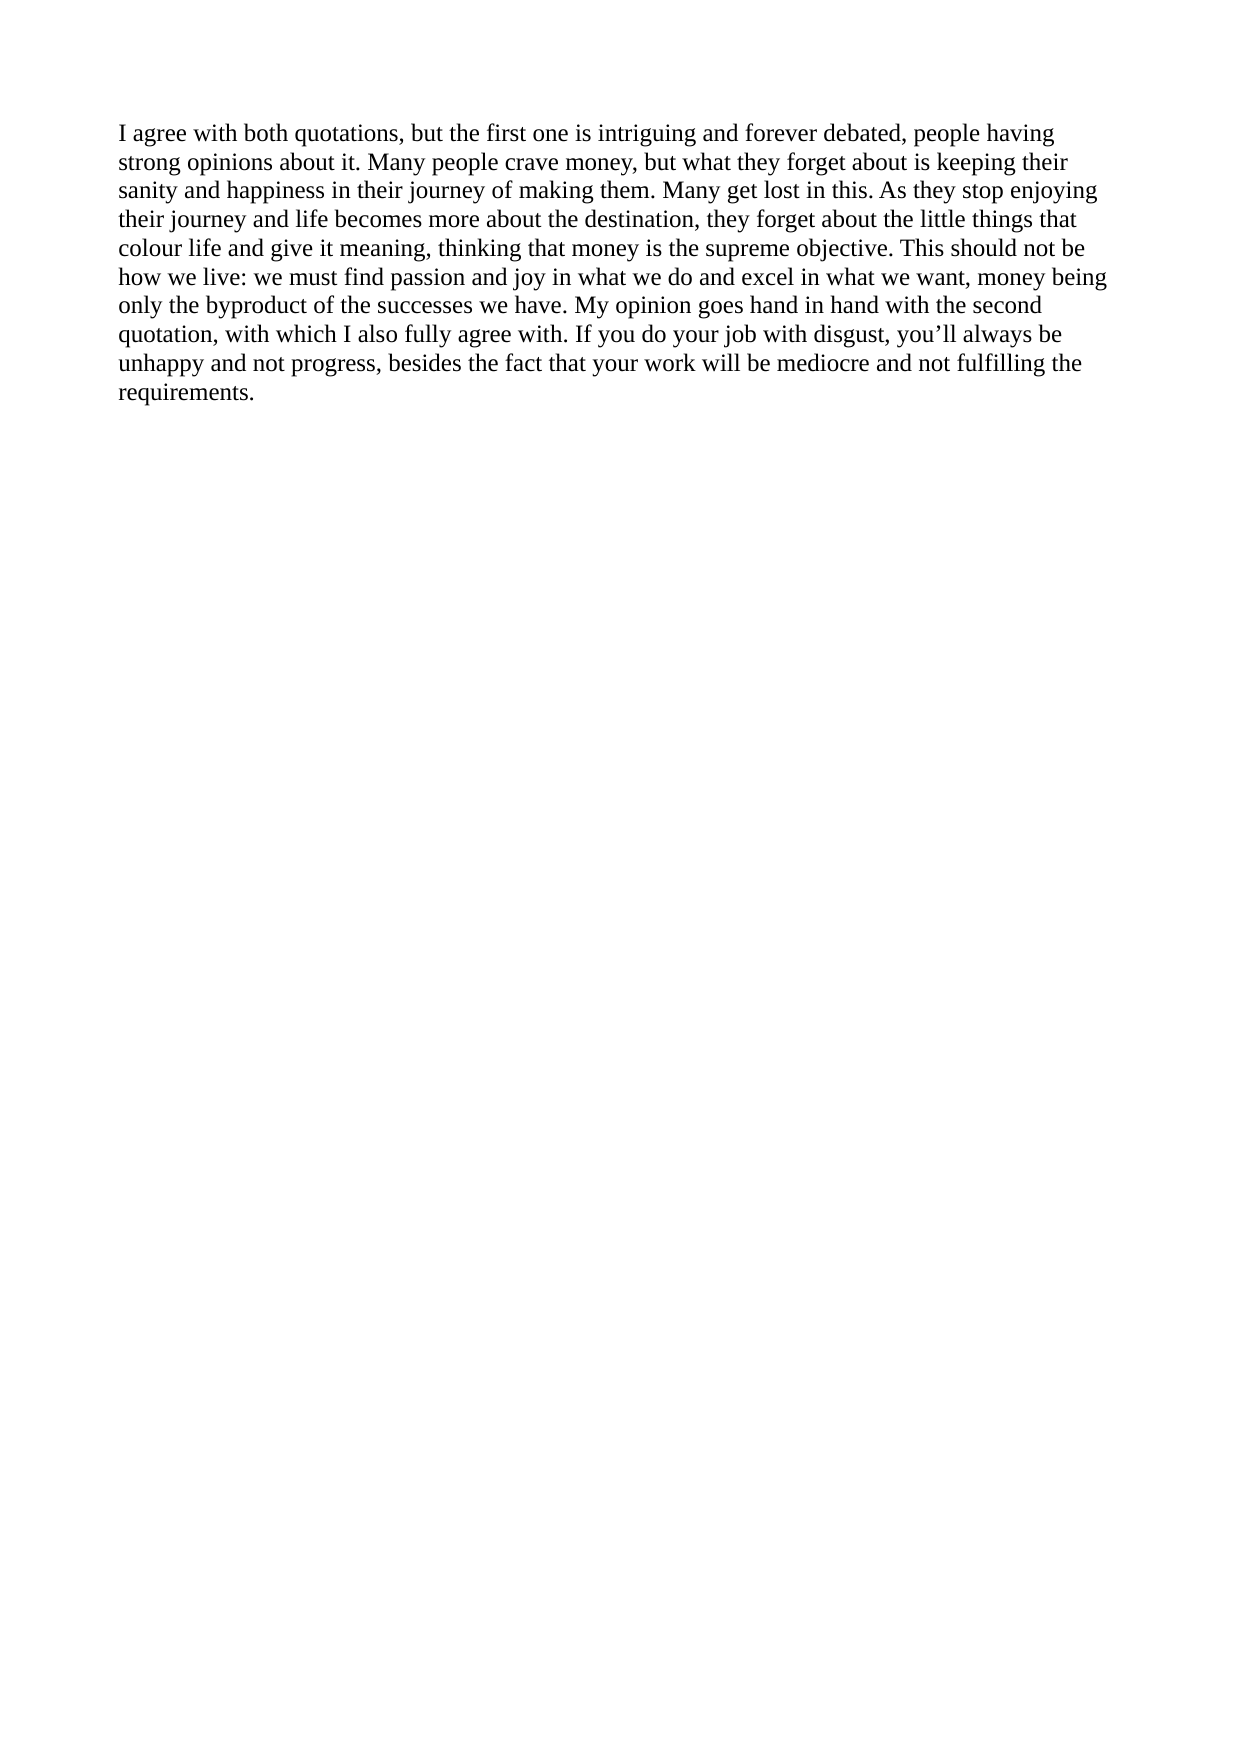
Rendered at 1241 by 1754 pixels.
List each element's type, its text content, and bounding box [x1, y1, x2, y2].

text I agree with both quotations, but the first one is intriguing and forever debated, people having strong opinions about it. Many people crave money, but what they forget about is keeping their sanity and happiness in their journey of making them. Many get lost in this. As they stop enjoying their journey and life becomes more about the destination, they forget about the little things that colour life and give it meaning, thinking that money is the supreme objective. This should not be how we live: we must find passion and joy in what we do and excel in what we want, money being only the byproduct of the successes we have. My opinion goes hand in hand with the second quotation, with which I also fully agree with. If you do your job with disgust, you’ll always be unhappy and not progress, besides the fact that your work will be mediocre and not fulfilling the requirements. [118, 118, 1122, 406]
